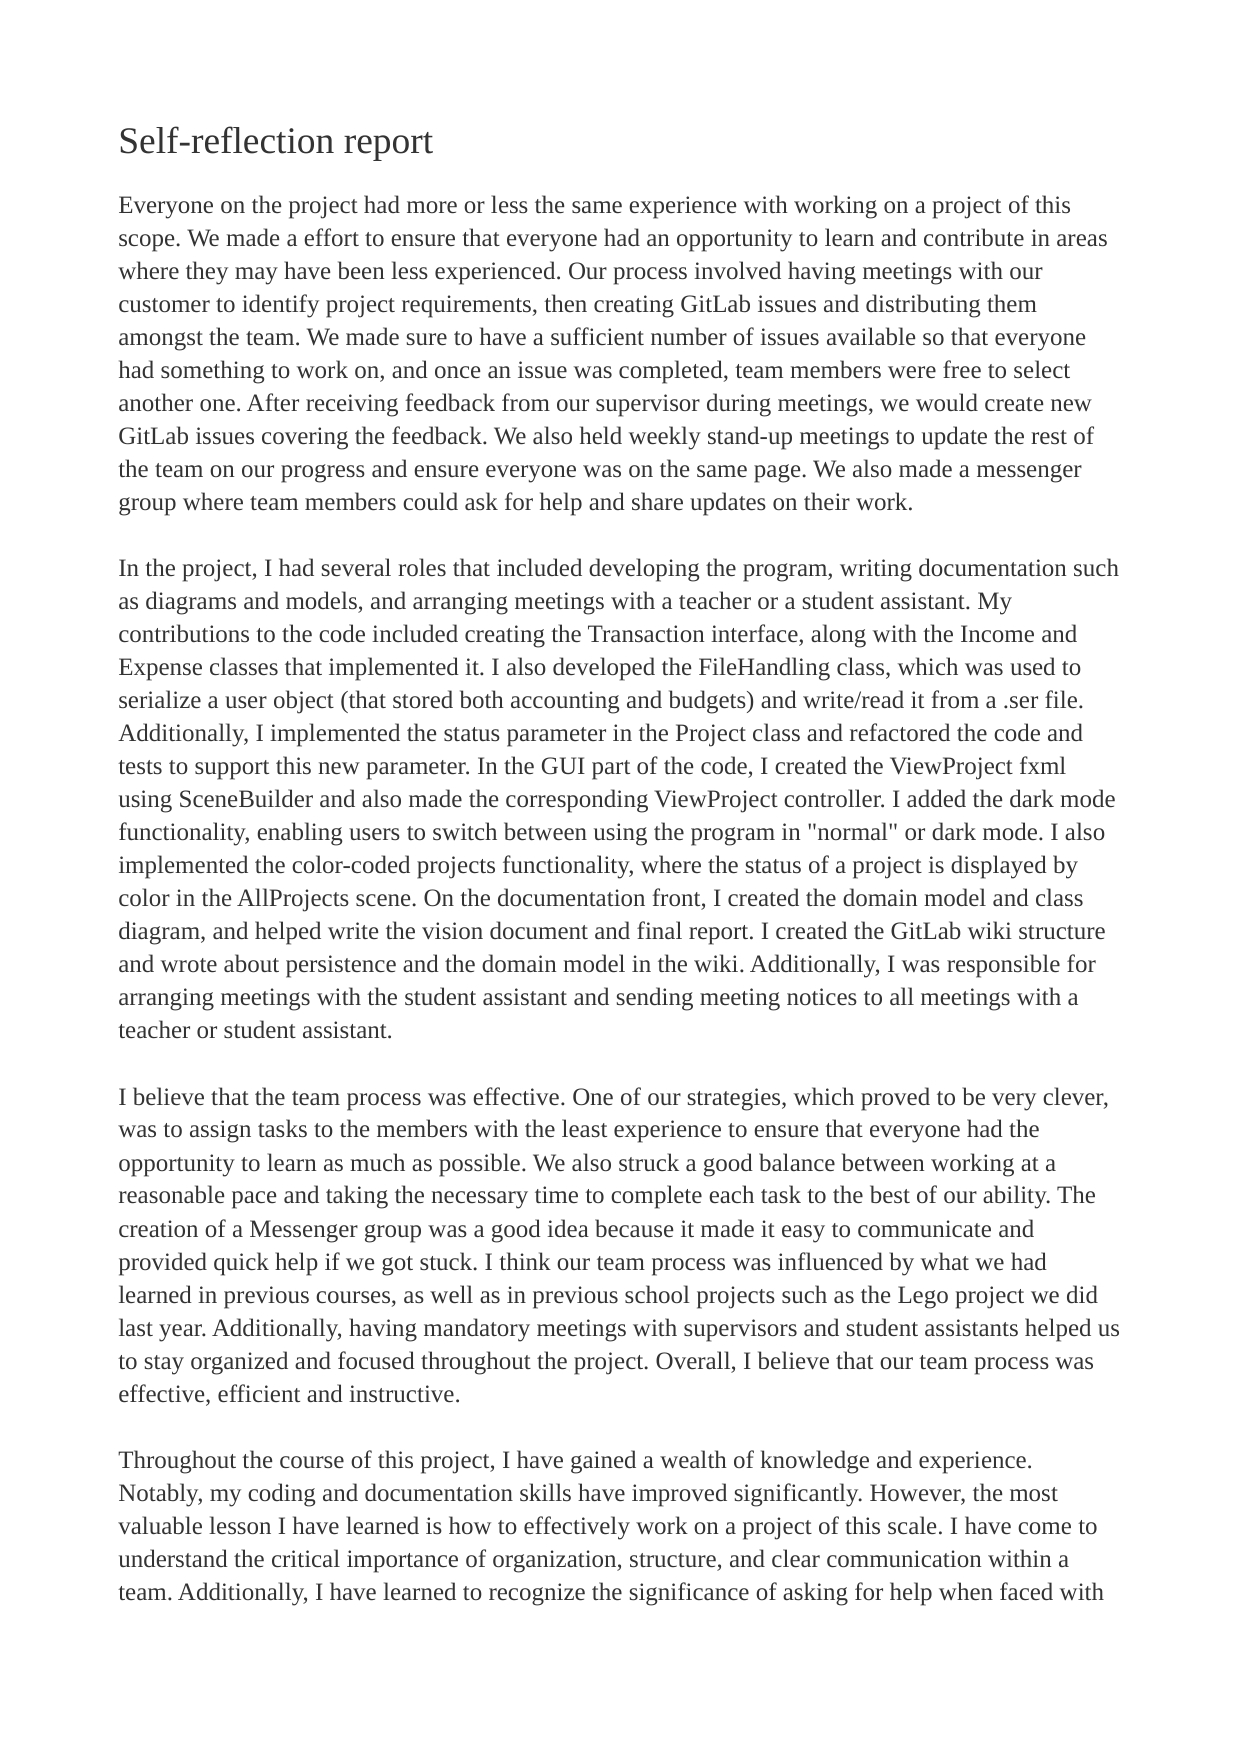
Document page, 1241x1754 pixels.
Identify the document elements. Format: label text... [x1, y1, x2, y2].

text Everyone on the project had more or less the same experience with working on a project of this scope. We made a effort to ensure that everyone had an opportunity to learn and contribute in areas where they may have been less experienced. Our process involved having meetings with our customer to identify project requirements, then creating GitLab issues and distributing them amongst the team. We made sure to have a sufficient number of issues available so that everyone had something to work on, and once an issue was completed, team members were free to select another one. After receiving feedback from our supervisor during meetings, we would create new GitLab issues covering the feedback. We also held weekly stand-up meetings to update the rest of the team on our progress and ensure everyone was on the same page. We also made a messenger group where team members could ask for help and share updates on their work. [118, 190, 1122, 516]
text In the project, I had several roles that included developing the program, writing documentation such as diagrams and models, and arranging meetings with a teacher or a student assistant. My contributions to the code included creating the Transaction interface, along with the Income and Expense classes that implemented it. I also developed the FileHandling class, which was used to serialize a user object (that stored both accounting and budgets) and write/read it from a .ser file. Additionally, I implemented the status parameter in the Project class and refactored the code and tests to support this new parameter. In the GUI part of the code, I created the ViewProject fxml using SceneBuilder and also made the corresponding ViewProject controller. I added the dark mode functionality, enabling users to switch between using the program in "normal" or dark mode. I also implemented the color-coded projects functionality, where the status of a project is displayed by color in the AllProjects scene. On the documentation front, I created the domain model and class diagram, and helped write the vision document and final report. I created the GitLab wiki structure and wrote about persistence and the domain model in the wiki. Additionally, I was responsible for arranging meetings with the student assistant and sending meeting notices to all meetings with a teacher or student assistant. [118, 553, 1122, 1044]
text Self-reflection report [118, 118, 1122, 161]
text I believe that the team process was effective. One of our strategies, which proved to be very clever, was to assign tasks to the members with the least experience to ensure that everyone had the opportunity to learn as much as possible. We also struck a good balance between working at a reasonable pace and taking the necessary time to complete each task to the best of our ability. The creation of a Messenger group was a good idea because it made it easy to communicate and provided quick help if we got stuck. I think our team process was influenced by what we had learned in previous courses, as well as in previous school projects such as the Lego project we did last year. Additionally, having mandatory meetings with supervisors and student assistants helped us to stay organized and focused throughout the project. Overall, I believe that our team process was effective, efficient and instructive. [118, 1082, 1122, 1407]
text Throughout the course of this project, I have gained a wealth of knowledge and experience. Notably, my coding and documentation skills have improved significantly. However, the most valuable lesson I have learned is how to effectively work on a project of this scale. I have come to understand the critical importance of organization, structure, and clear communication within a team. Additionally, I have learned to recognize the significance of asking for help when faced with [118, 1445, 1122, 1606]
